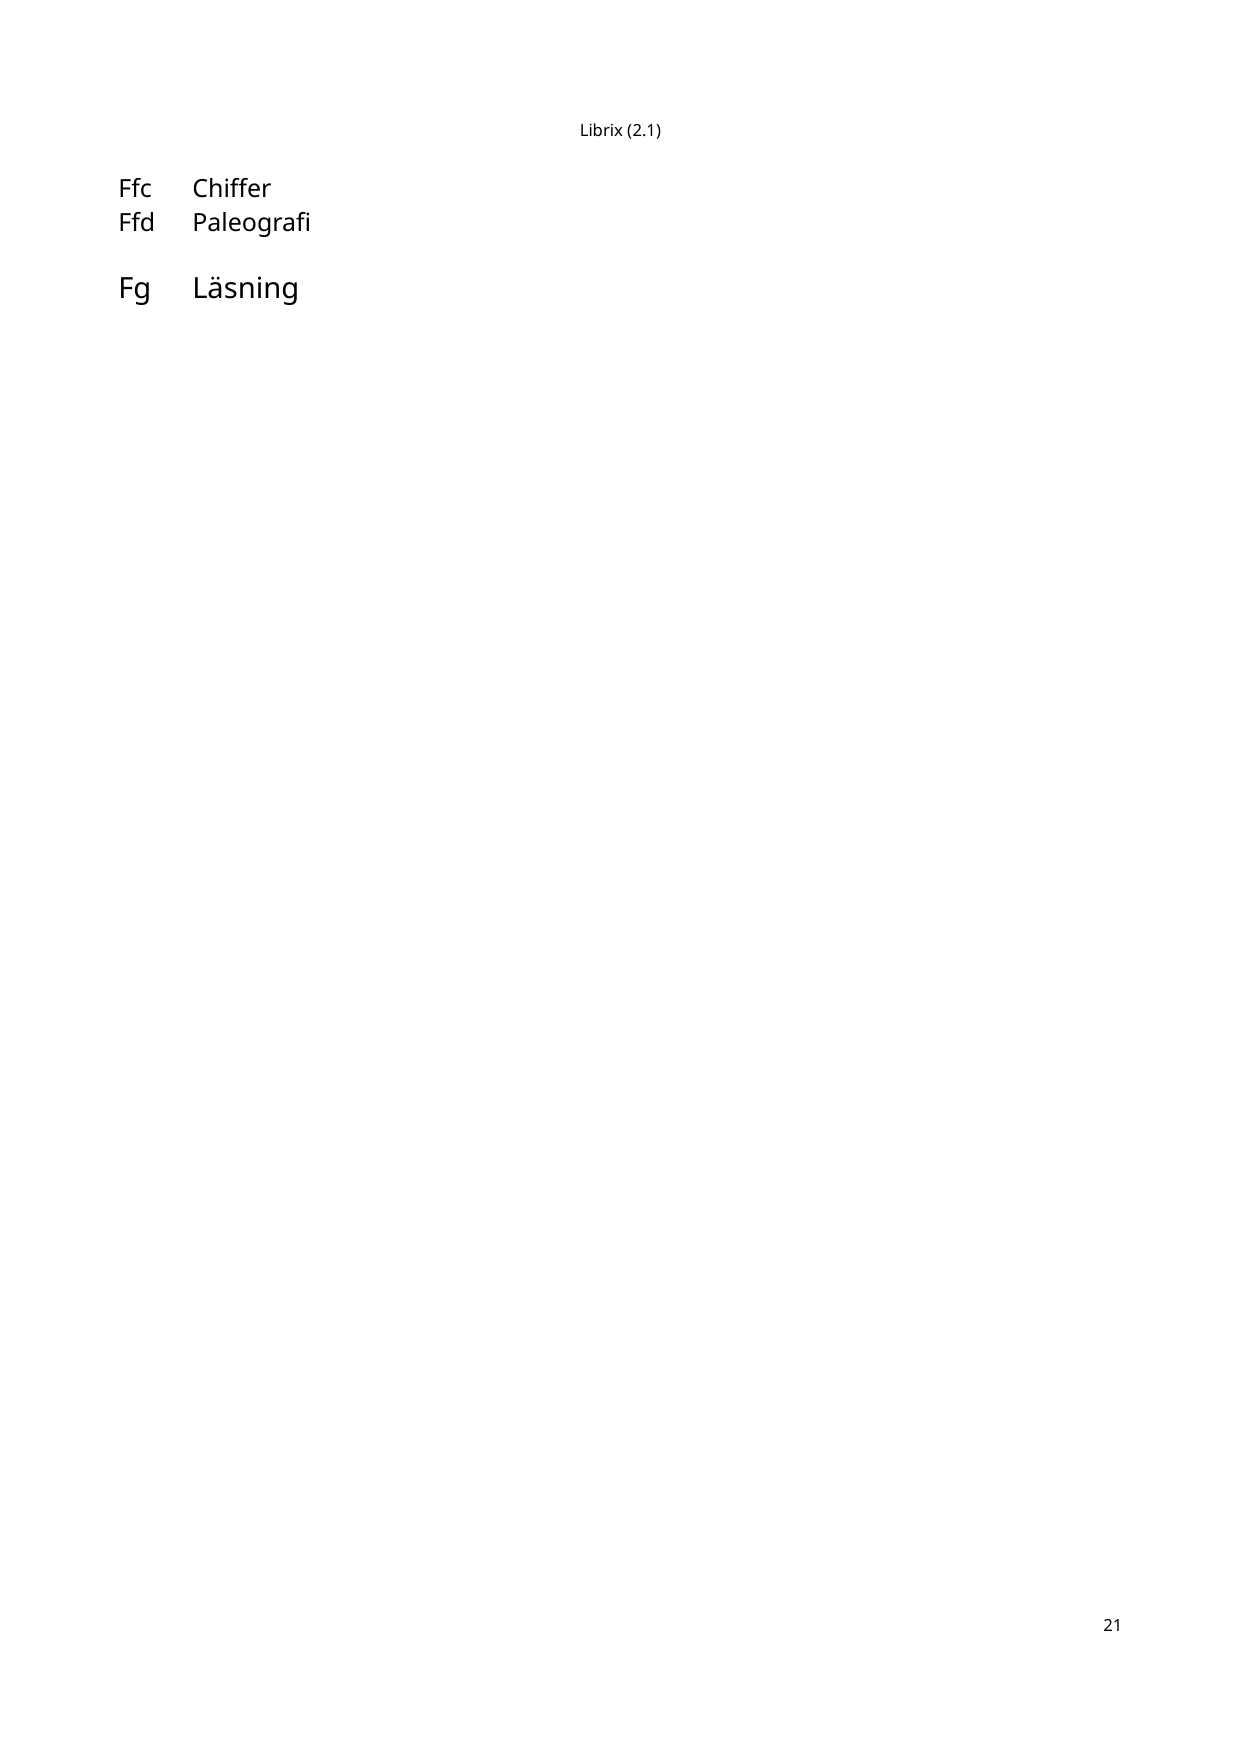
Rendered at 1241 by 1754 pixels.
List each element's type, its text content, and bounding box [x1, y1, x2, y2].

text Ffd Paleografi [118, 204, 1122, 238]
text Ffc Chiffer [118, 170, 1122, 204]
text Fg Läsning [118, 267, 1122, 307]
